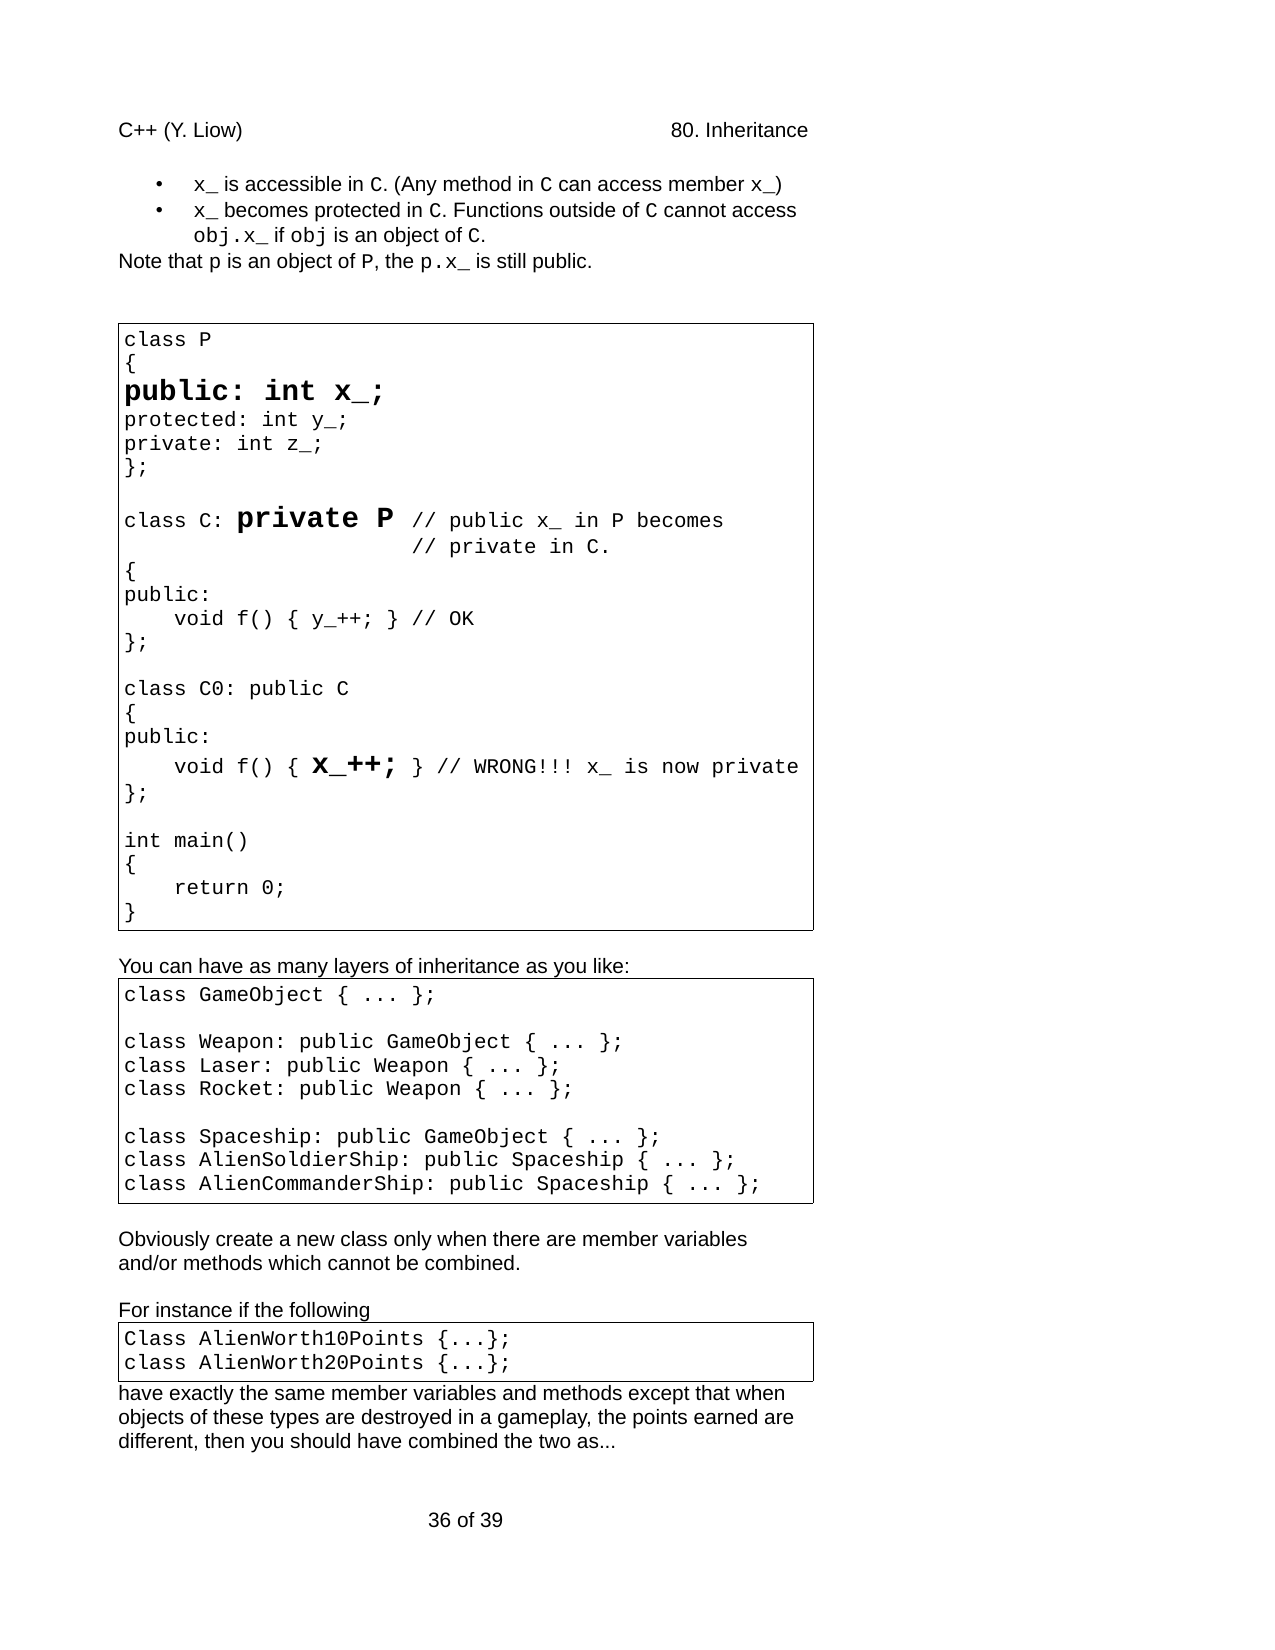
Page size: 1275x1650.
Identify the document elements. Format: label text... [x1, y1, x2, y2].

list x_ is accessible in C. (Any method in C can access member x_) [156, 172, 813, 197]
text Obviously create a new class only when there are member variables and/or methods which cannot be combined. [118, 1226, 813, 1274]
text For instance if the following [118, 1298, 813, 1322]
table_header Class AlienWorth10Points {...}; class AlienWorth20Points {...}; [119, 1323, 813, 1381]
text have exactly the same member variables and methods except that when objects of these types are destroyed in a gameplay, the points earned are different, then you should have combined the two as... [118, 1382, 813, 1453]
table_header class P { public: int x_; protected: int y_; private: int z_; }; class C: private P // public x_ in P becomes // private in C. { public: void f() { y_++; } // OK }; class C0: public C { public: void f() { x_++; } // WRONG!!! x_ is now private }; int main() { return 0; } [119, 324, 813, 930]
text You can have as many layers of inheritance as you like: [118, 954, 813, 978]
list x_ becomes protected in C. Functions outside of C cannot access obj.x_ if obj is an object of C. [156, 197, 813, 249]
table_header class GameObject { ... }; class Weapon: public GameObject { ... }; class Laser: public Weapon { ... }; class Rocket: public Weapon { ... }; class Spaceship: public GameObject { ... }; class AlienSoldierShip: public Spaceship { ... }; class AlienCommanderShip: public Spaceship { ... }; [119, 979, 813, 1202]
text Note that p is an object of P, the p.x_ is still public. [118, 249, 813, 275]
